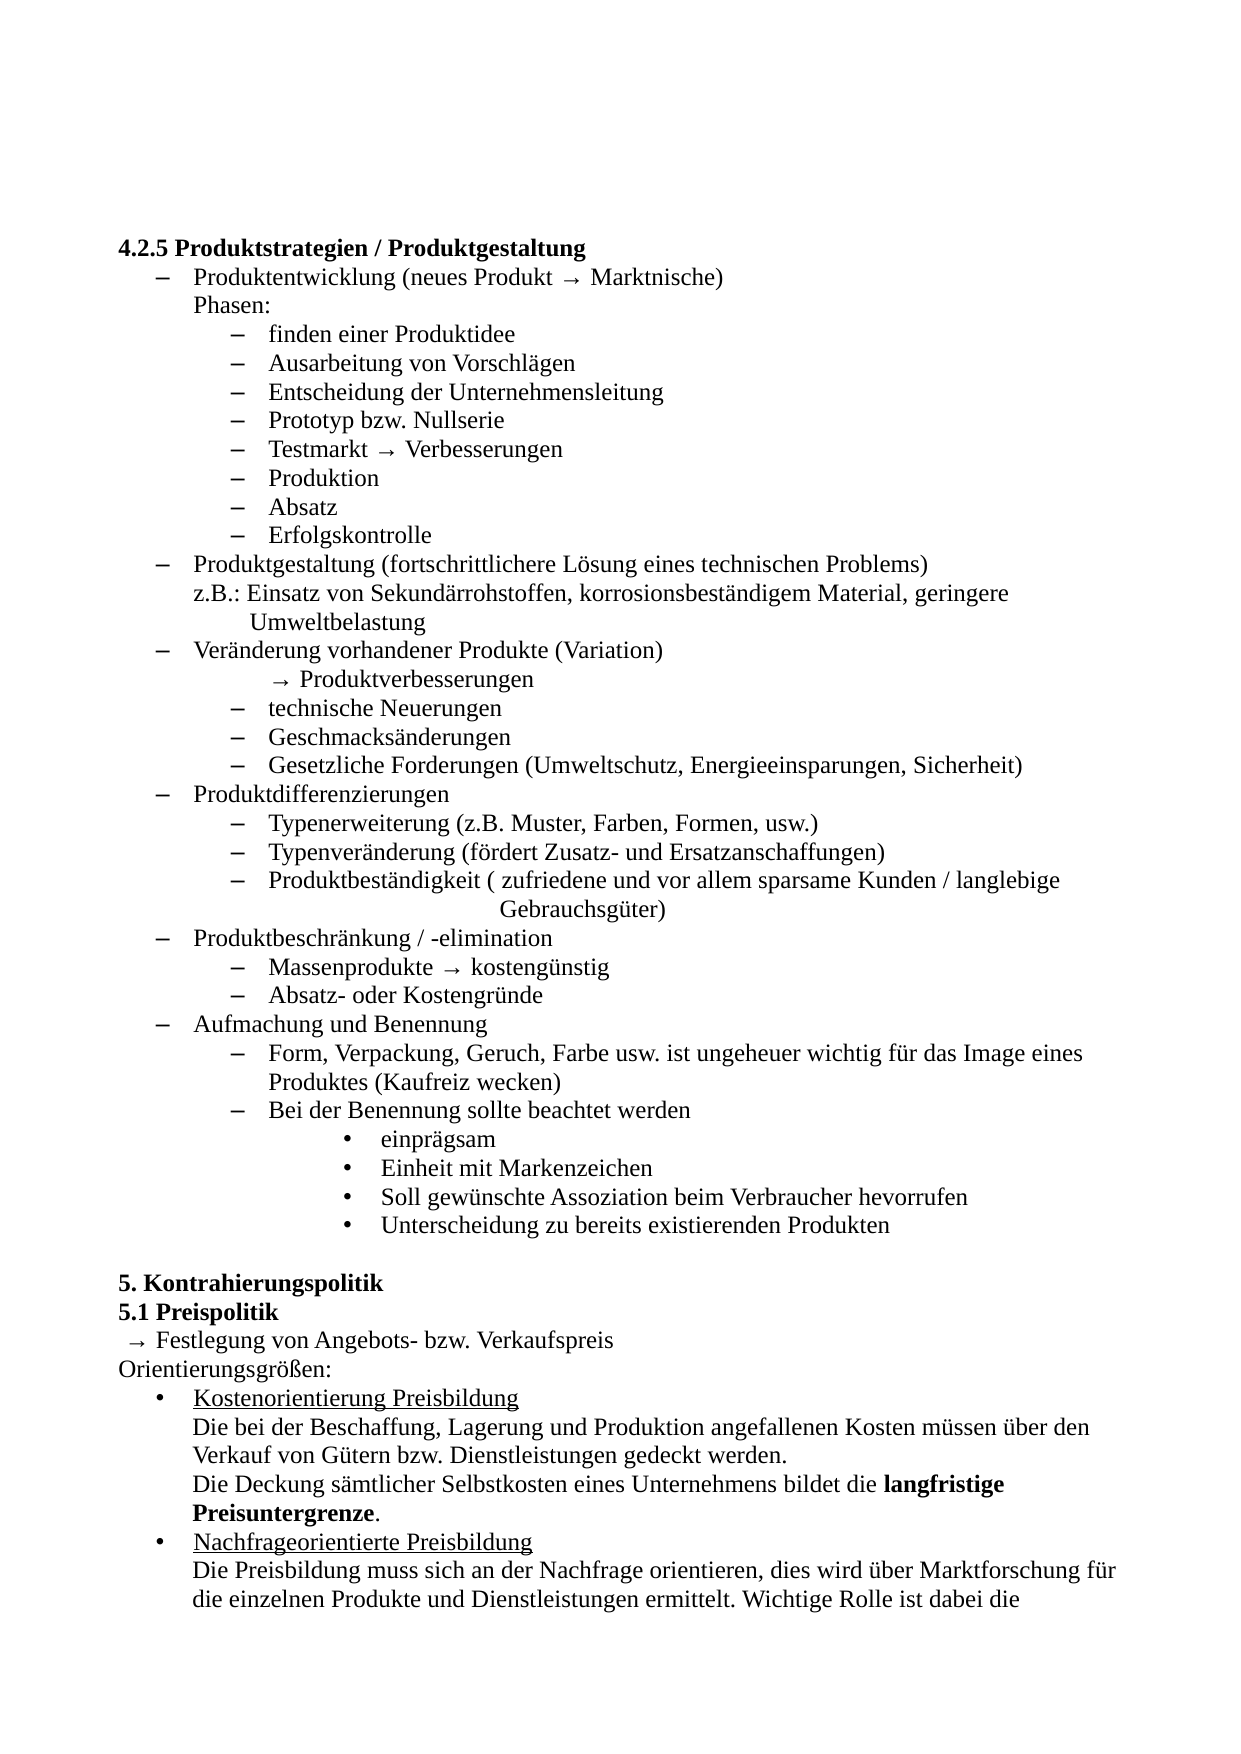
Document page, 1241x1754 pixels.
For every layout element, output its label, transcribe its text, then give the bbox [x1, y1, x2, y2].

list Aufmachung und Benennung [156, 1009, 1122, 1038]
list Massenprodukte → kostengünstig [231, 952, 1122, 981]
list Veränderung vorhandener Produkte (Variation) [156, 636, 1122, 664]
list Einheit mit Markenzeichen [343, 1153, 1122, 1182]
text 4.2.5 Produktstrategien / Produktgestaltung [118, 233, 1122, 262]
list Umweltbelastung [193, 607, 1122, 636]
list Produktbeständigkeit ( zufriedene und vor allem sparsame Kunden / langlebige [231, 866, 1122, 894]
text die einzelnen Produkte und Dienstleistungen ermittelt. Wichtige Rolle ist dabei die [118, 1584, 1122, 1613]
list Phasen: [156, 291, 1122, 319]
list Prototyp bzw. Nullserie [231, 406, 1122, 434]
list einprägsam [343, 1124, 1122, 1153]
text Die Deckung sämtlicher Selbstkosten eines Unternehmens bildet die langfristige [118, 1469, 1122, 1498]
list Typenveränderung (fördert Zusatz- und Ersatzanschaffungen) [231, 837, 1122, 866]
text Die Preisbildung muss sich an der Nachfrage orientieren, dies wird über Marktforschung für [118, 1556, 1122, 1584]
list technische Neuerungen [231, 693, 1122, 722]
text Verkauf von Gütern bzw. Dienstleistungen gedeckt werden. [118, 1441, 1122, 1469]
list z.B.: Einsatz von Sekundärrohstoffen, korrosionsbeständigem Material, geringere [156, 578, 1122, 607]
text 5.1 Preispolitik [118, 1297, 1122, 1326]
text 5. Kontrahierungspolitik [118, 1268, 1122, 1297]
list Produktion [231, 463, 1122, 492]
list Testmarkt → Verbesserungen [231, 434, 1122, 463]
list Geschmacksänderungen [231, 722, 1122, 751]
list Produktentwicklung (neues Produkt → Marktnische) [156, 262, 1122, 291]
text Preisuntergrenze. [118, 1498, 1122, 1527]
list Absatz [231, 492, 1122, 521]
list Produktgestaltung (fortschrittlichere Lösung eines technischen Problems) [156, 549, 1122, 578]
list Bei der Benennung sollte beachtet werden [231, 1096, 1122, 1124]
list Produktbeschränkung / -elimination [156, 923, 1122, 952]
list Entscheidung der Unternehmensleitung [231, 377, 1122, 406]
list Kostenorientierung Preisbildung [156, 1383, 1122, 1412]
list → Produktverbesserungen [231, 664, 1122, 693]
list Nachfrageorientierte Preisbildung [156, 1527, 1122, 1556]
list Ausarbeitung von Vorschlägen [231, 348, 1122, 377]
text Die bei der Beschaffung, Lagerung und Produktion angefallenen Kosten müssen über den [118, 1412, 1122, 1441]
list Unterscheidung zu bereits existierenden Produkten [343, 1211, 1122, 1239]
list Gebrauchsgüter) [456, 894, 1122, 923]
list Typenerweiterung (z.B. Muster, Farben, Formen, usw.) [231, 808, 1122, 837]
list Gesetzliche Forderungen (Umweltschutz, Energieeinsparungen, Sicherheit) [231, 751, 1122, 779]
list Produktdifferenzierungen [156, 779, 1122, 808]
list Erfolgskontrolle [231, 521, 1122, 549]
list Absatz- oder Kostengründe [231, 981, 1122, 1009]
list finden einer Produktidee [231, 319, 1122, 348]
list Soll gewünschte Assoziation beim Verbraucher hevorrufen [343, 1182, 1122, 1211]
list Form, Verpackung, Geruch, Farbe usw. ist ungeheuer wichtig für das Image eines Produktes (Kaufreiz wecken) [231, 1038, 1122, 1096]
text Orientierungsgrößen: [118, 1354, 1122, 1383]
text → Festlegung von Angebots- bzw. Verkaufspreis [118, 1326, 1122, 1354]
